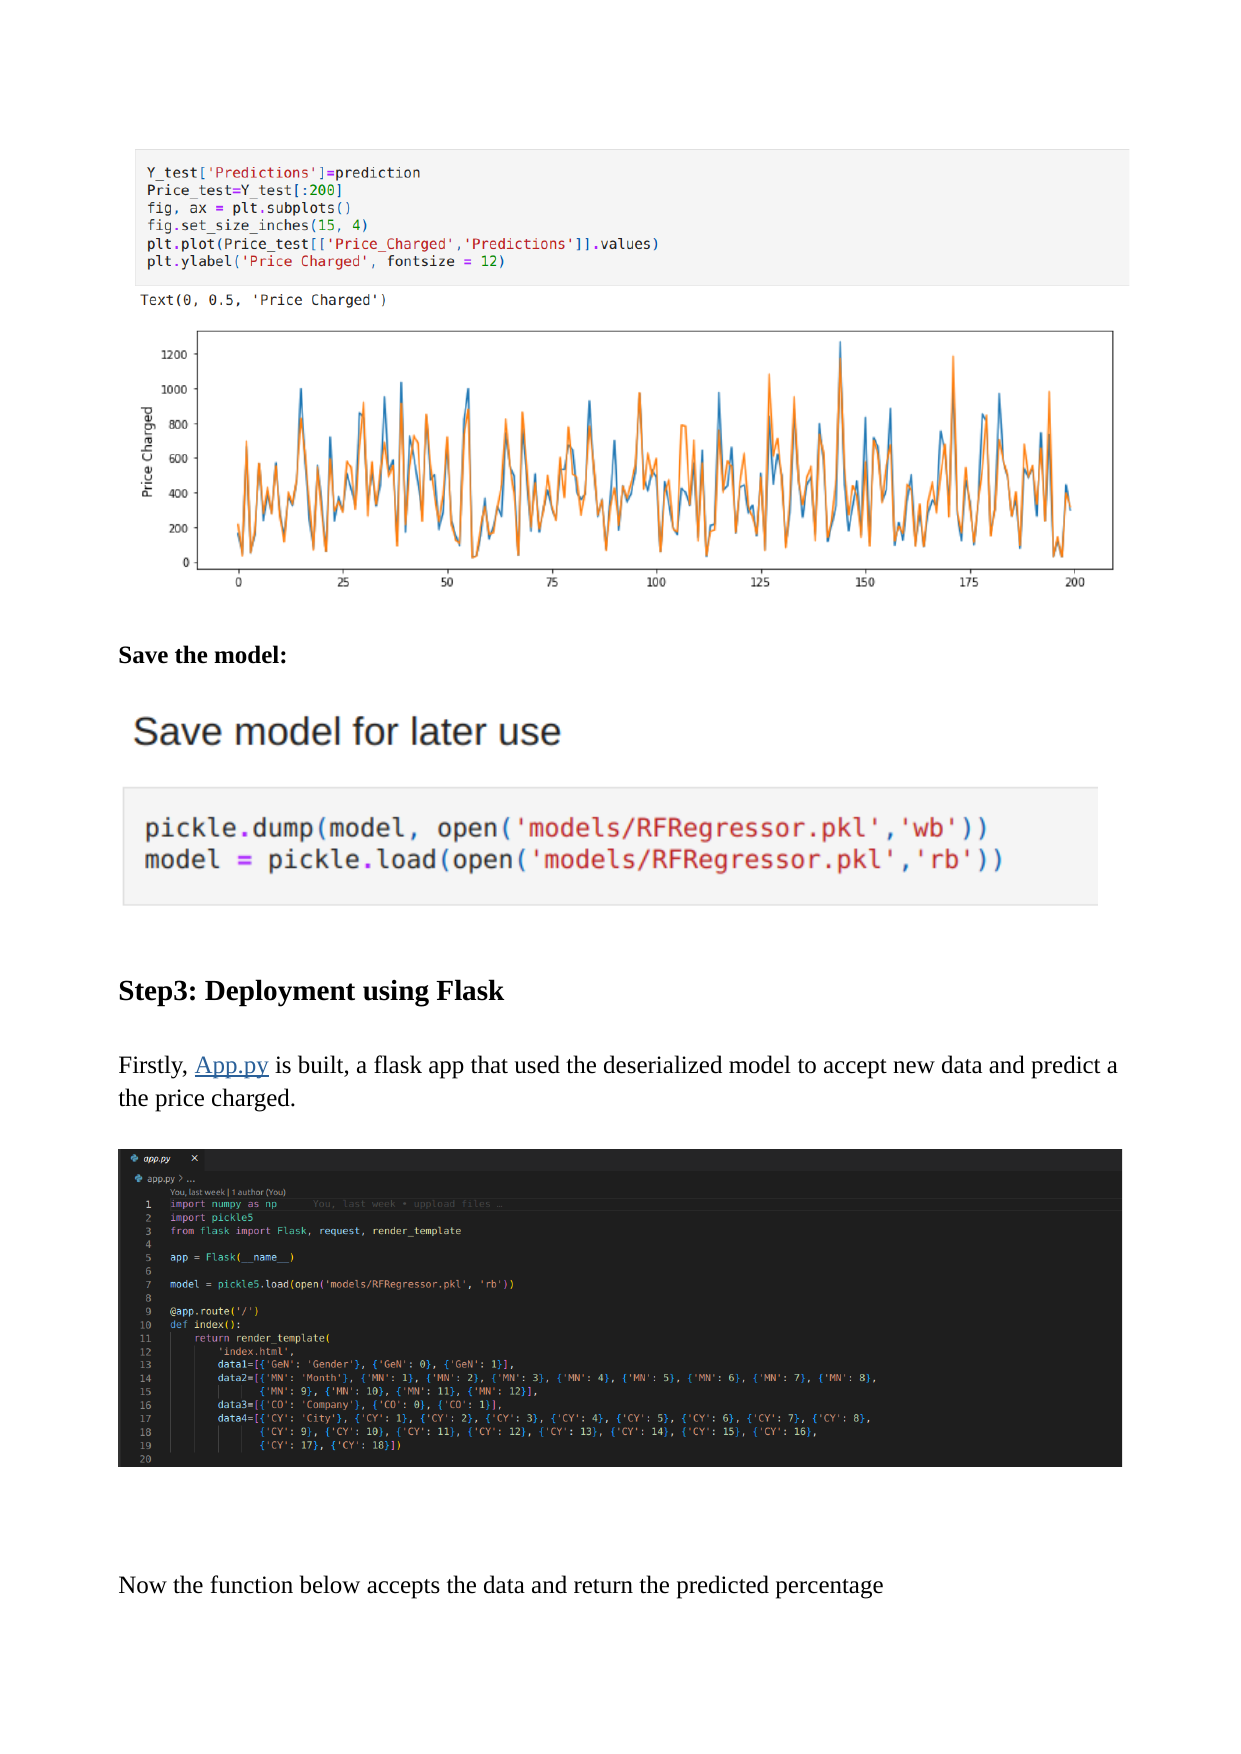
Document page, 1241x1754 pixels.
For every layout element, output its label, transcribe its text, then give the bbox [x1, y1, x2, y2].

text Save the model: [118, 640, 1122, 669]
picture [118, 1149, 1123, 1467]
picture [108, 703, 1098, 936]
text Now the function below accepts the data and return the predicted percentage [118, 1570, 1122, 1599]
text Step3: Deployment using Flask [118, 973, 1122, 1007]
picture [125, 143, 1130, 603]
text Firstly, App.py is built, a flask app that used the deserialized model to accept new data and predict a [118, 1050, 1122, 1079]
text the price charged. [118, 1083, 1122, 1112]
